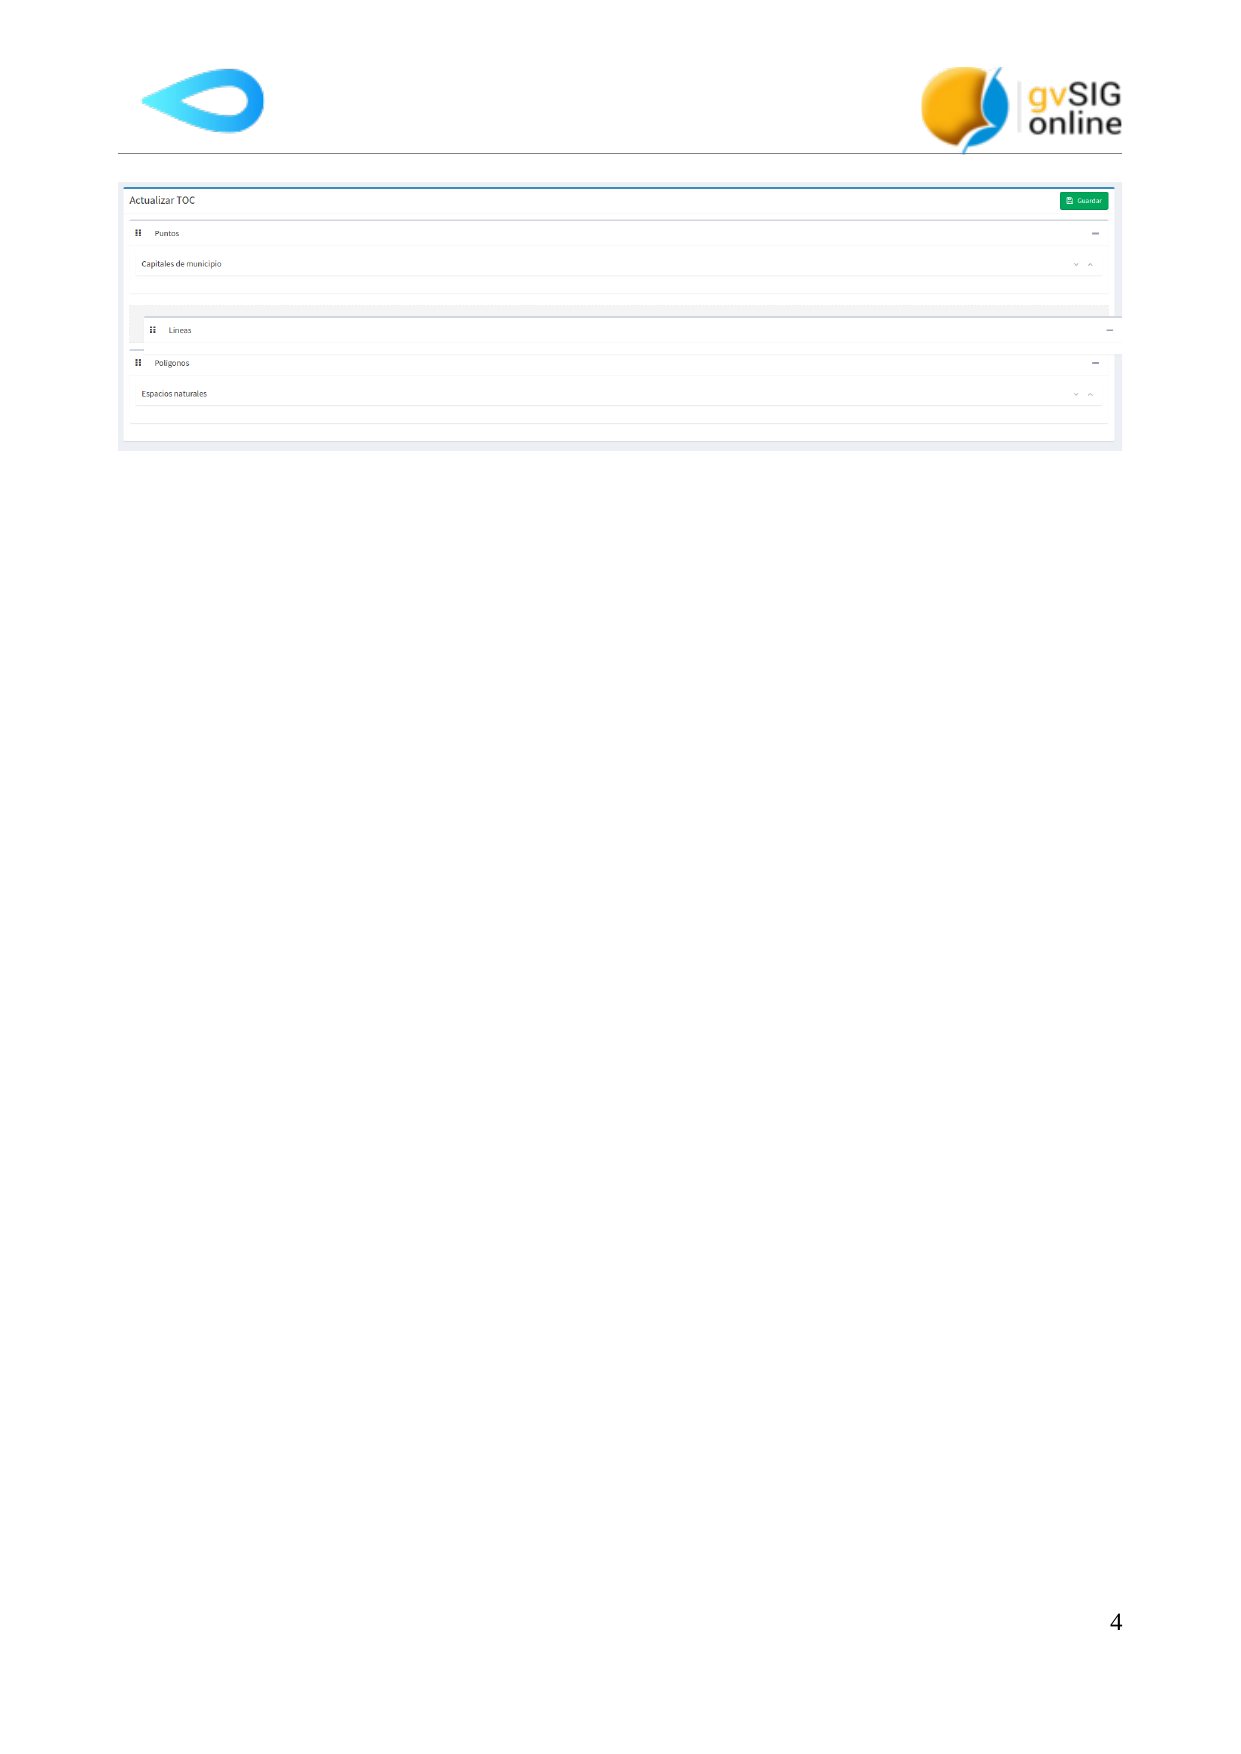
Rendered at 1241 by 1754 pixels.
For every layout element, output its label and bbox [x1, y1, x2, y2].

picture [121, 58, 285, 150]
picture [921, 67, 1122, 155]
picture [118, 182, 1123, 451]
